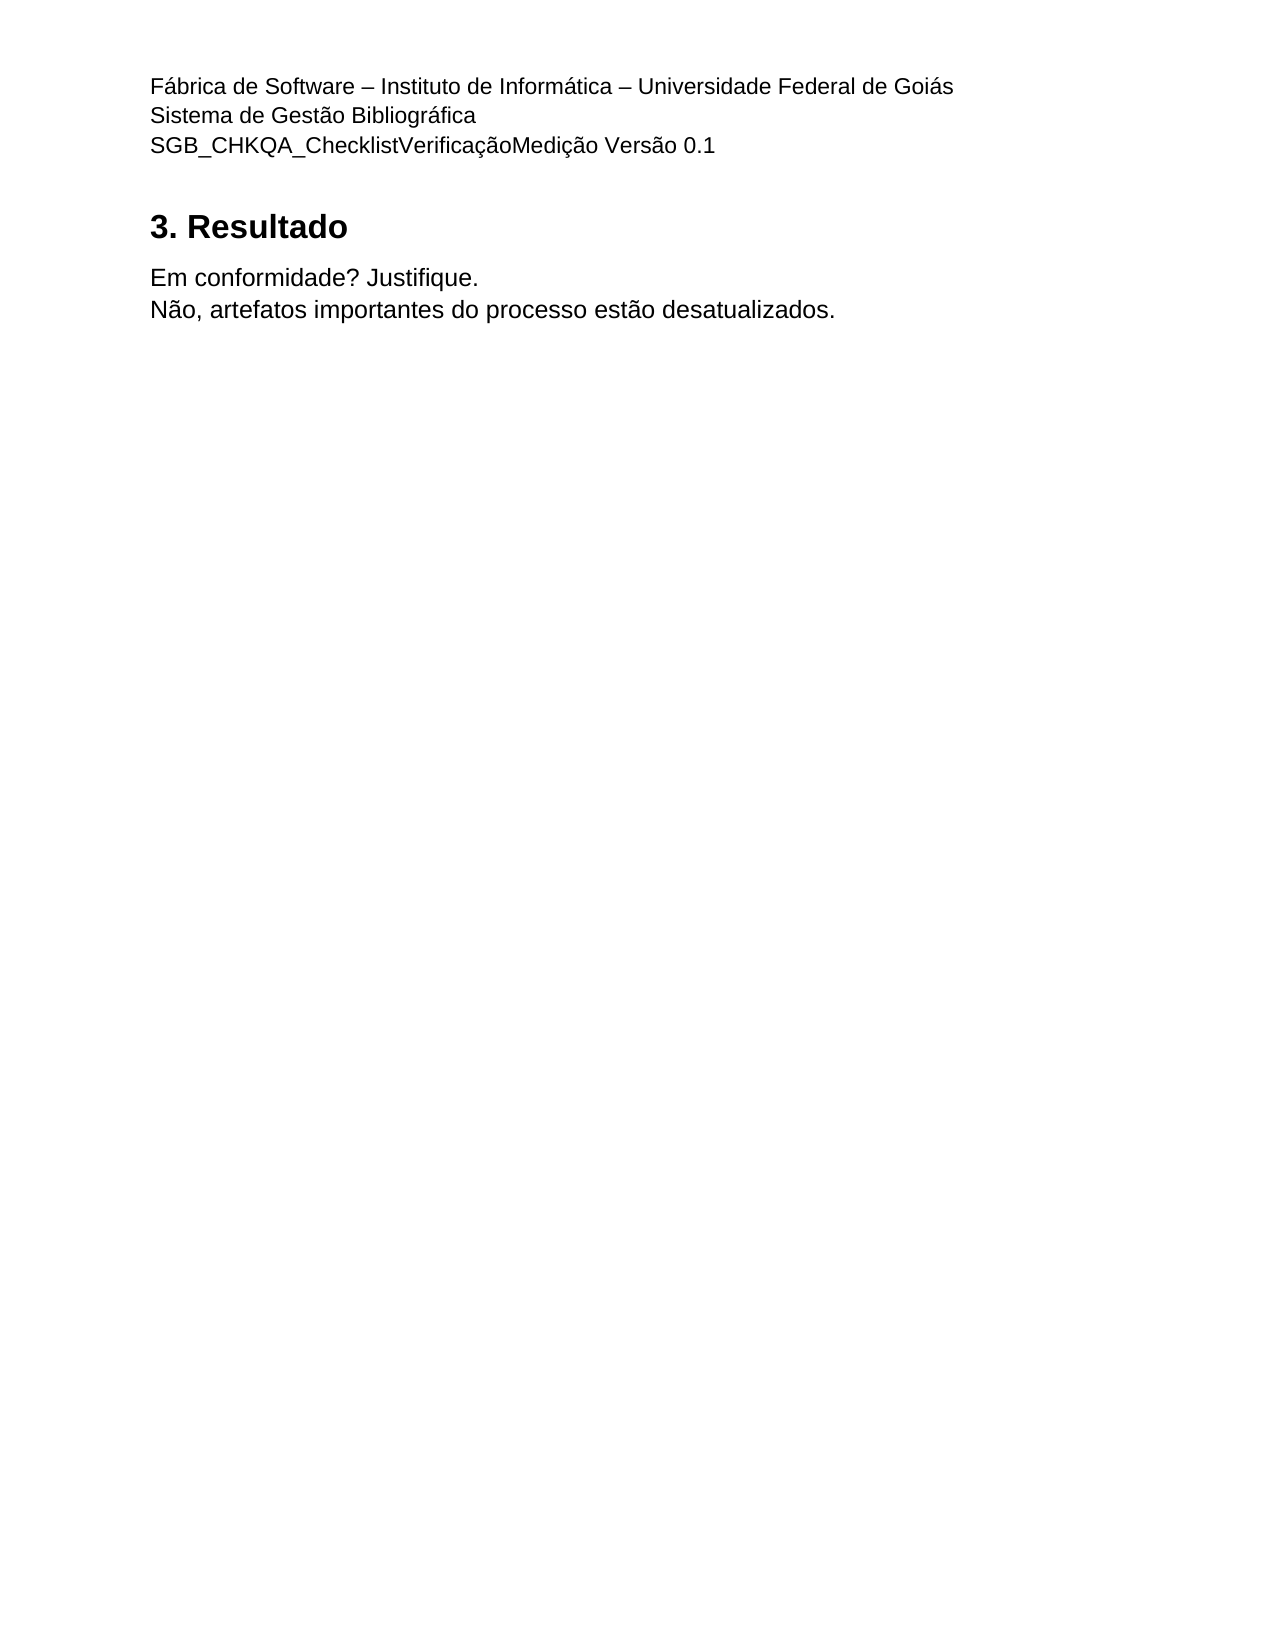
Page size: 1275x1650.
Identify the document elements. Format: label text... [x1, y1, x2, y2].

subtitle 3. Resultado [150, 208, 1125, 245]
text Em conformidade? Justifique. [150, 263, 1125, 291]
text Não, artefatos importantes do processo estão desatualizados. [150, 296, 1125, 323]
